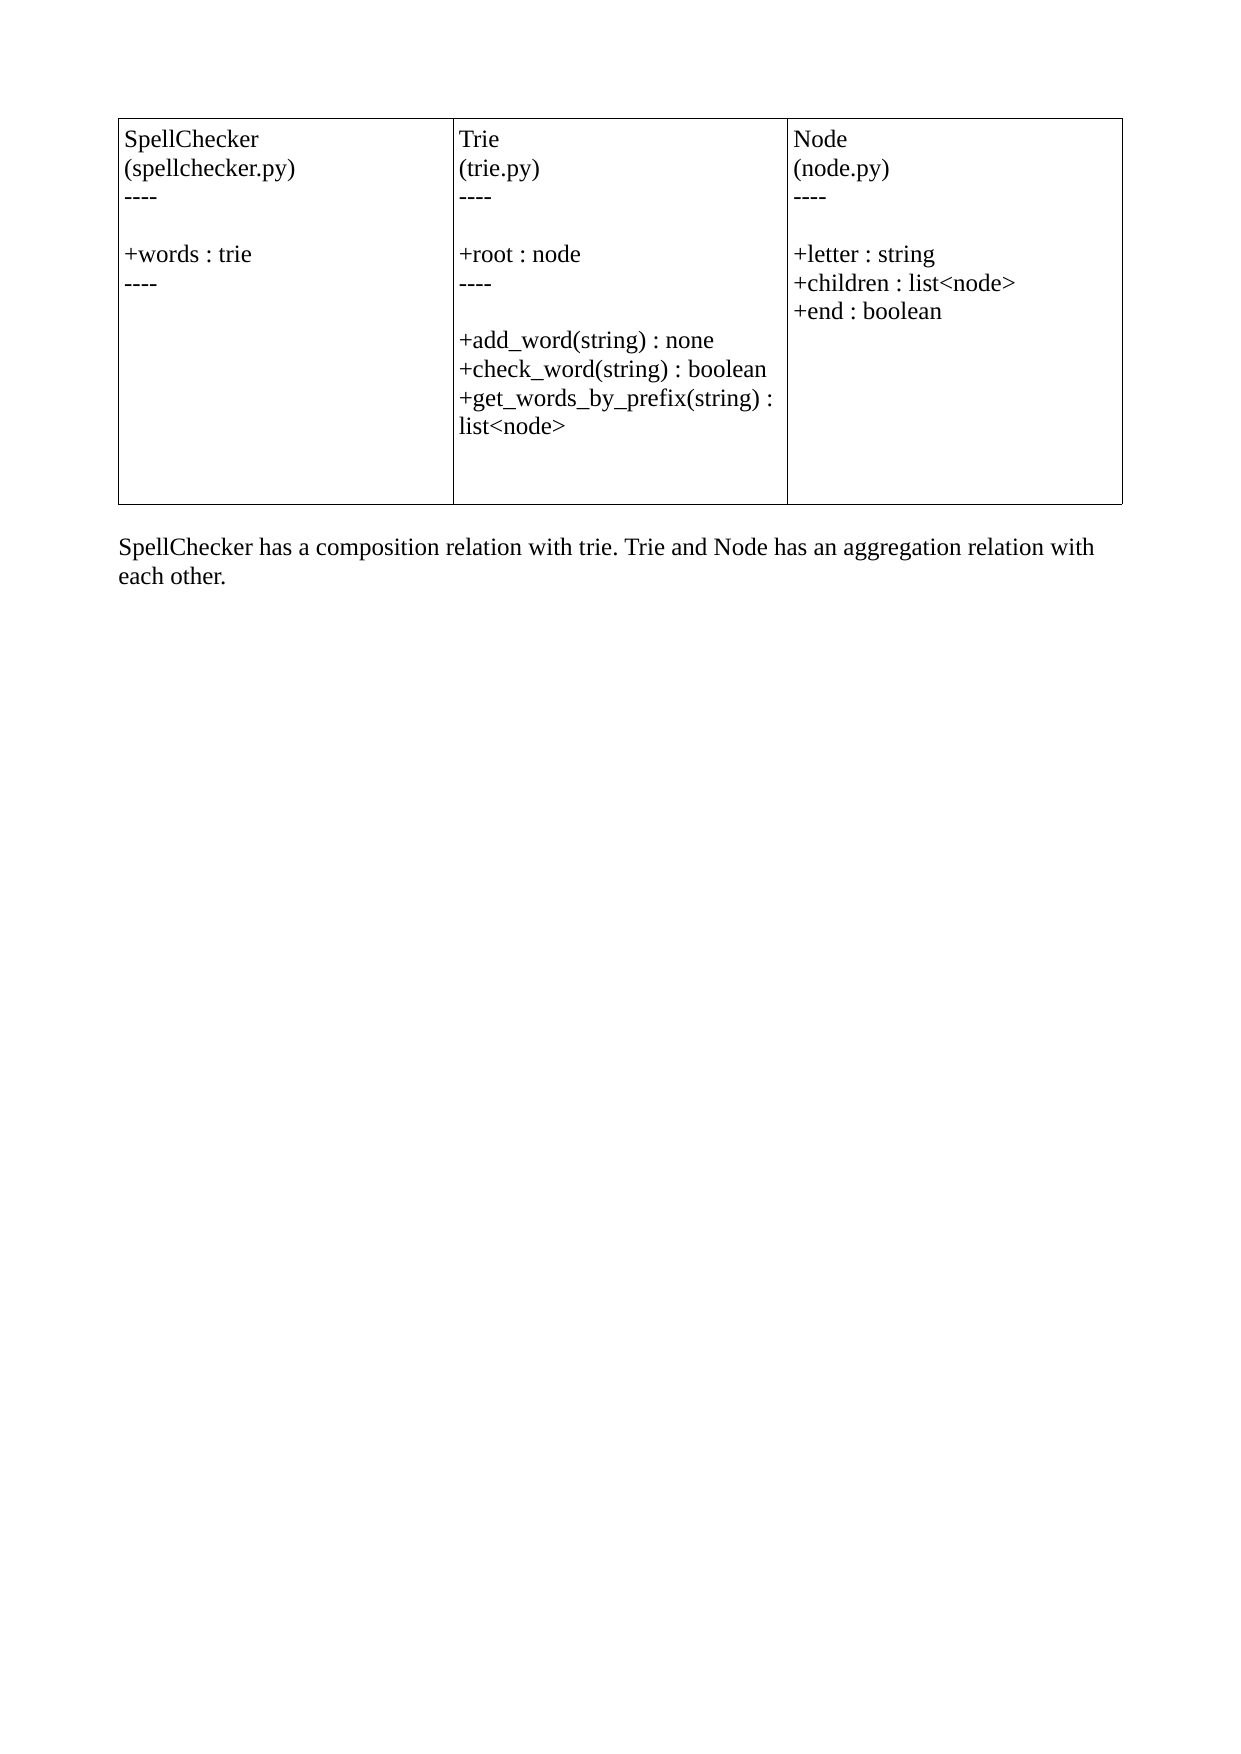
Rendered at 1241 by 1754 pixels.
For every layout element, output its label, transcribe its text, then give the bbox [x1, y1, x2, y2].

table_header SpellChecker (spellchecker.py) ---- +words : trie ---- [119, 119, 453, 503]
table_header Node (node.py) ---- +letter : string +children : list<node> +end : boolean [788, 119, 1122, 503]
table_header Trie (trie.py) ---- +root : node ---- +add_word(string) : none +check_word(string) : boolean +get_words_by_prefix(string) : list<node> [454, 119, 787, 503]
text SpellChecker has a composition relation with trie. Trie and Node has an aggregation relation with each other. [118, 532, 1122, 590]
